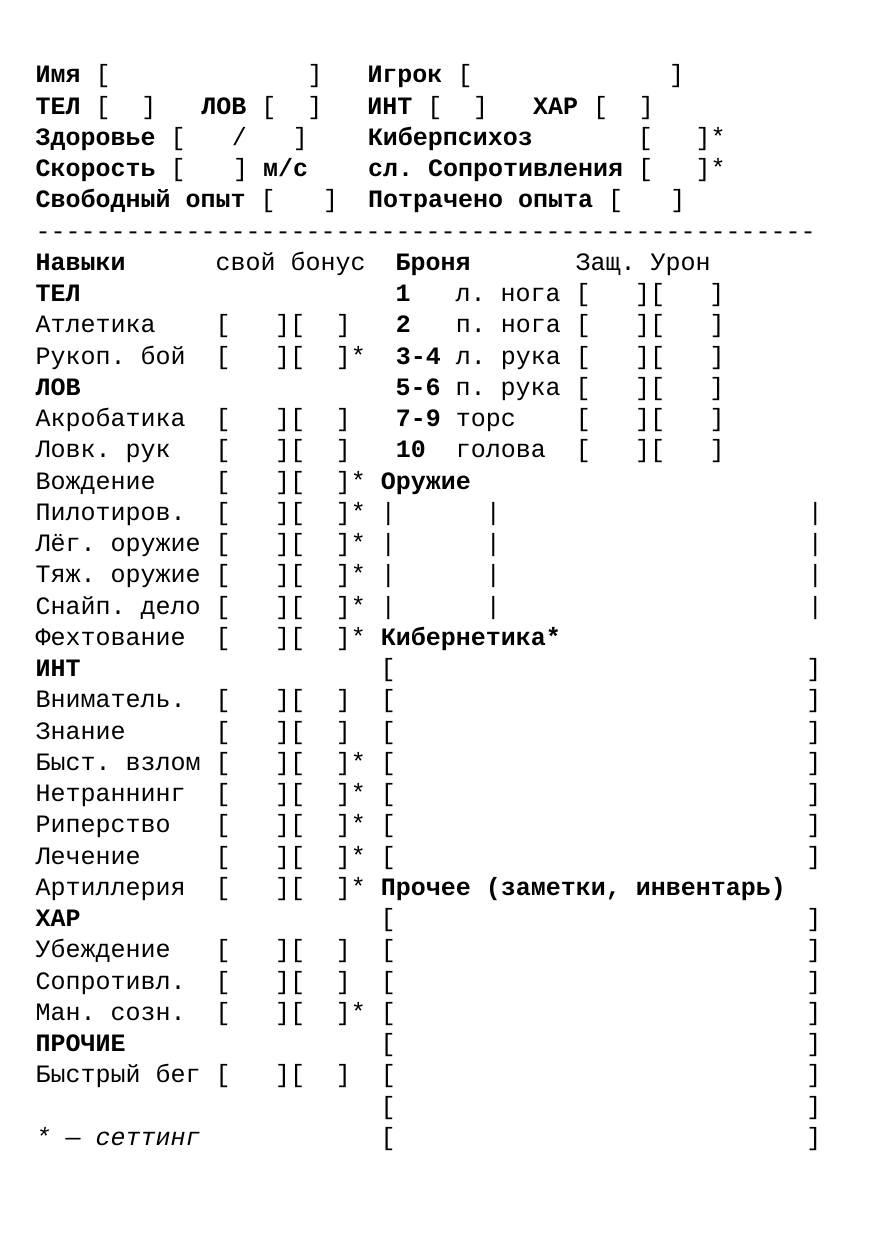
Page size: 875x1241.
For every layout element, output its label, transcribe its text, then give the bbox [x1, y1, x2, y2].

text Пилотиров. [][]* ||| [35, 499, 839, 528]
text Навыки свой бонус Броня Защ. Урон [35, 249, 839, 278]
text Сопротивл. [][] [] [35, 968, 839, 997]
text * — сеттинг [] [35, 1124, 839, 1153]
text Снайп. дело [][]* ||| [35, 593, 839, 622]
text Вниматель. [][] [] [35, 687, 839, 715]
text Артиллерия [][]* Прочее (заметки, инвентарь) [35, 874, 839, 903]
text Ловк. рук [][] 10 голова [][] [35, 437, 839, 465]
text Фехтование [][]* Кибернетика* [35, 624, 839, 653]
text Лёг. оружие [][]* ||| [35, 531, 839, 559]
text Ман. созн. [][]* [] [35, 999, 839, 1028]
text ---------------------------------------------------- [35, 218, 839, 247]
text Нетраннинг [][]* [] [35, 781, 839, 809]
text ИНТ [] [35, 656, 839, 684]
text ХАР [] [35, 906, 839, 934]
text Рукоп. бой [][]* 3-4 л. рука [][] [35, 343, 839, 372]
text Быстрый бег [][] [] [35, 1062, 839, 1090]
text ТЕЛ [] ЛОВ [] ИНТ [] ХАР [] [35, 93, 839, 122]
text Риперство [][]* [] [35, 812, 839, 840]
text Свободный опыт [] Потрачено опыта [] [35, 187, 839, 215]
text ТЕЛ 1 л. нога [][] [35, 281, 839, 309]
text Тяж. оружие [][]* ||| [35, 562, 839, 590]
text Акробатика [][] 7-9 торс [][] [35, 406, 839, 434]
text Лечение [][]* [] [35, 843, 839, 872]
text [] [35, 1093, 839, 1122]
text Вождение [][]* Оружие [35, 468, 839, 497]
text ПРОЧИЕ [] [35, 1031, 839, 1059]
text Атлетика [][] 2 п. нога [][] [35, 312, 839, 340]
text Быст. взлом [][]* [] [35, 749, 839, 778]
text ЛОВ 5-6 п. рука [][] [35, 374, 839, 403]
text Знание [][] [] [35, 718, 839, 747]
text Здоровье [/] Киберпсихоз []* [35, 124, 839, 153]
text Имя [] Игрок [] [35, 62, 839, 90]
text Убеждение [][] [] [35, 937, 839, 965]
text Скорость [] м/с сл. Сопротивления []* [35, 156, 839, 184]
